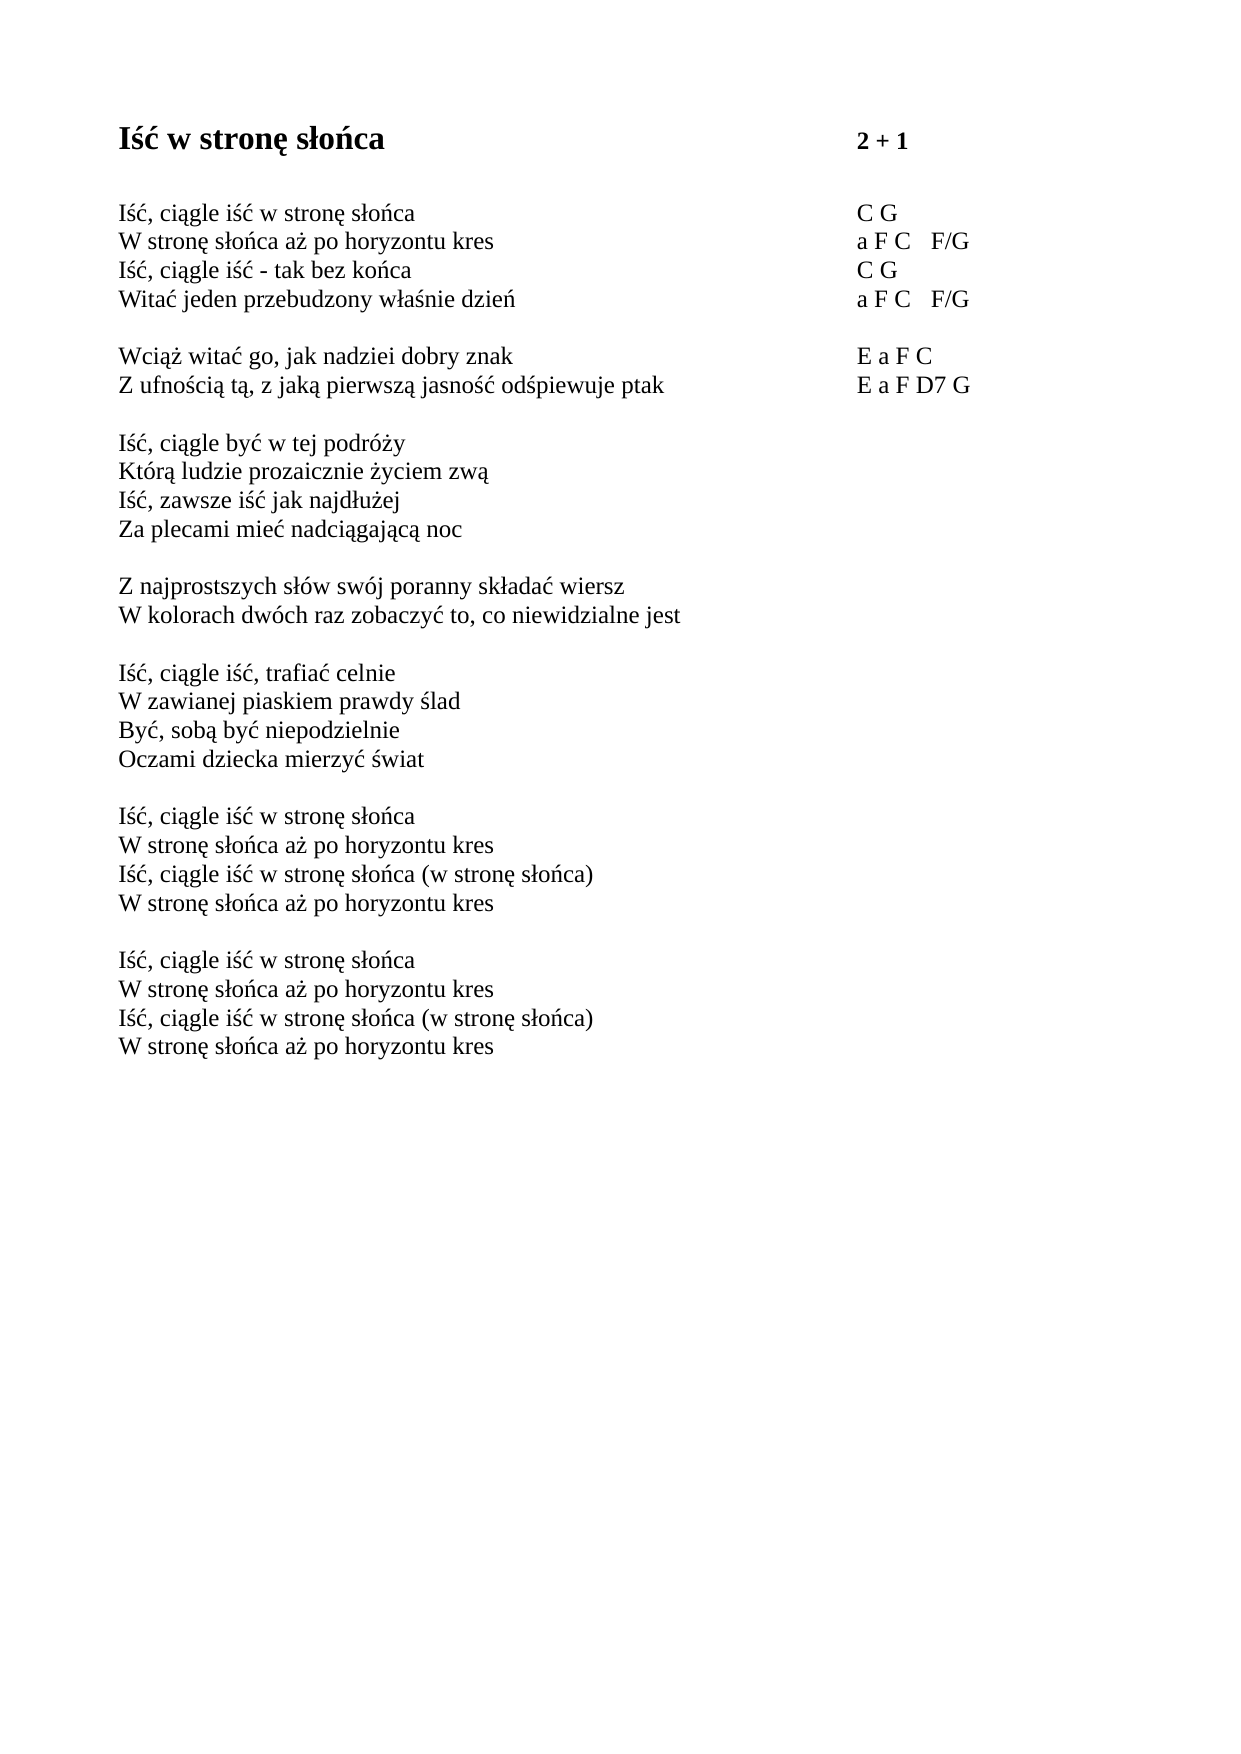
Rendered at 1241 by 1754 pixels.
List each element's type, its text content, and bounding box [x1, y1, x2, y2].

text Iść, ciągle iść w stronę słońca W stronę słońca aż po horyzontu kres [118, 773, 1122, 859]
text Wciąż witać go, jak nadziei dobry znak E a F C Z ufnością tą, z jaką pierwszą jasność odśpiewuje ptak E a F D7 G [118, 313, 1122, 399]
text Iść, ciągle iść w stronę słońca (w stronę słońca) W stronę słońca aż po horyzontu kres [118, 859, 1122, 916]
text Być, sobą być niepodzielnie Oczami dziecka mierzyć świat [118, 715, 1122, 773]
text Iść, ciągle być w tej podróży Którą ludzie prozaicznie życiem zwą [118, 428, 1122, 485]
text Iść, ciągle iść, trafiać celnie W zawianej piaskiem prawdy ślad [118, 658, 1122, 715]
text Iść, ciągle iść w stronę słońca C G W stronę słońca aż po horyzontu kres a F C F/G Iść, ciągle iść - tak bez końca C G Witać jeden przebudzony właśnie dzień a F C F/G [118, 198, 1122, 313]
text Z najprostszych słów swój poranny składać wiersz W kolorach dwóch raz zobaczyć to, co niewidzialne jest [118, 571, 1122, 629]
subtitle Iść w stronę słońca 2 + 1 [118, 118, 1122, 156]
text Iść, ciągle iść w stronę słońca W stronę słońca aż po horyzontu kres [118, 945, 1122, 1003]
text Iść, ciągle iść w stronę słońca (w stronę słońca) W stronę słońca aż po horyzontu kres [118, 1003, 1122, 1060]
text Iść, zawsze iść jak najdłużej Za plecami mieć nadciągającą noc [118, 485, 1122, 571]
